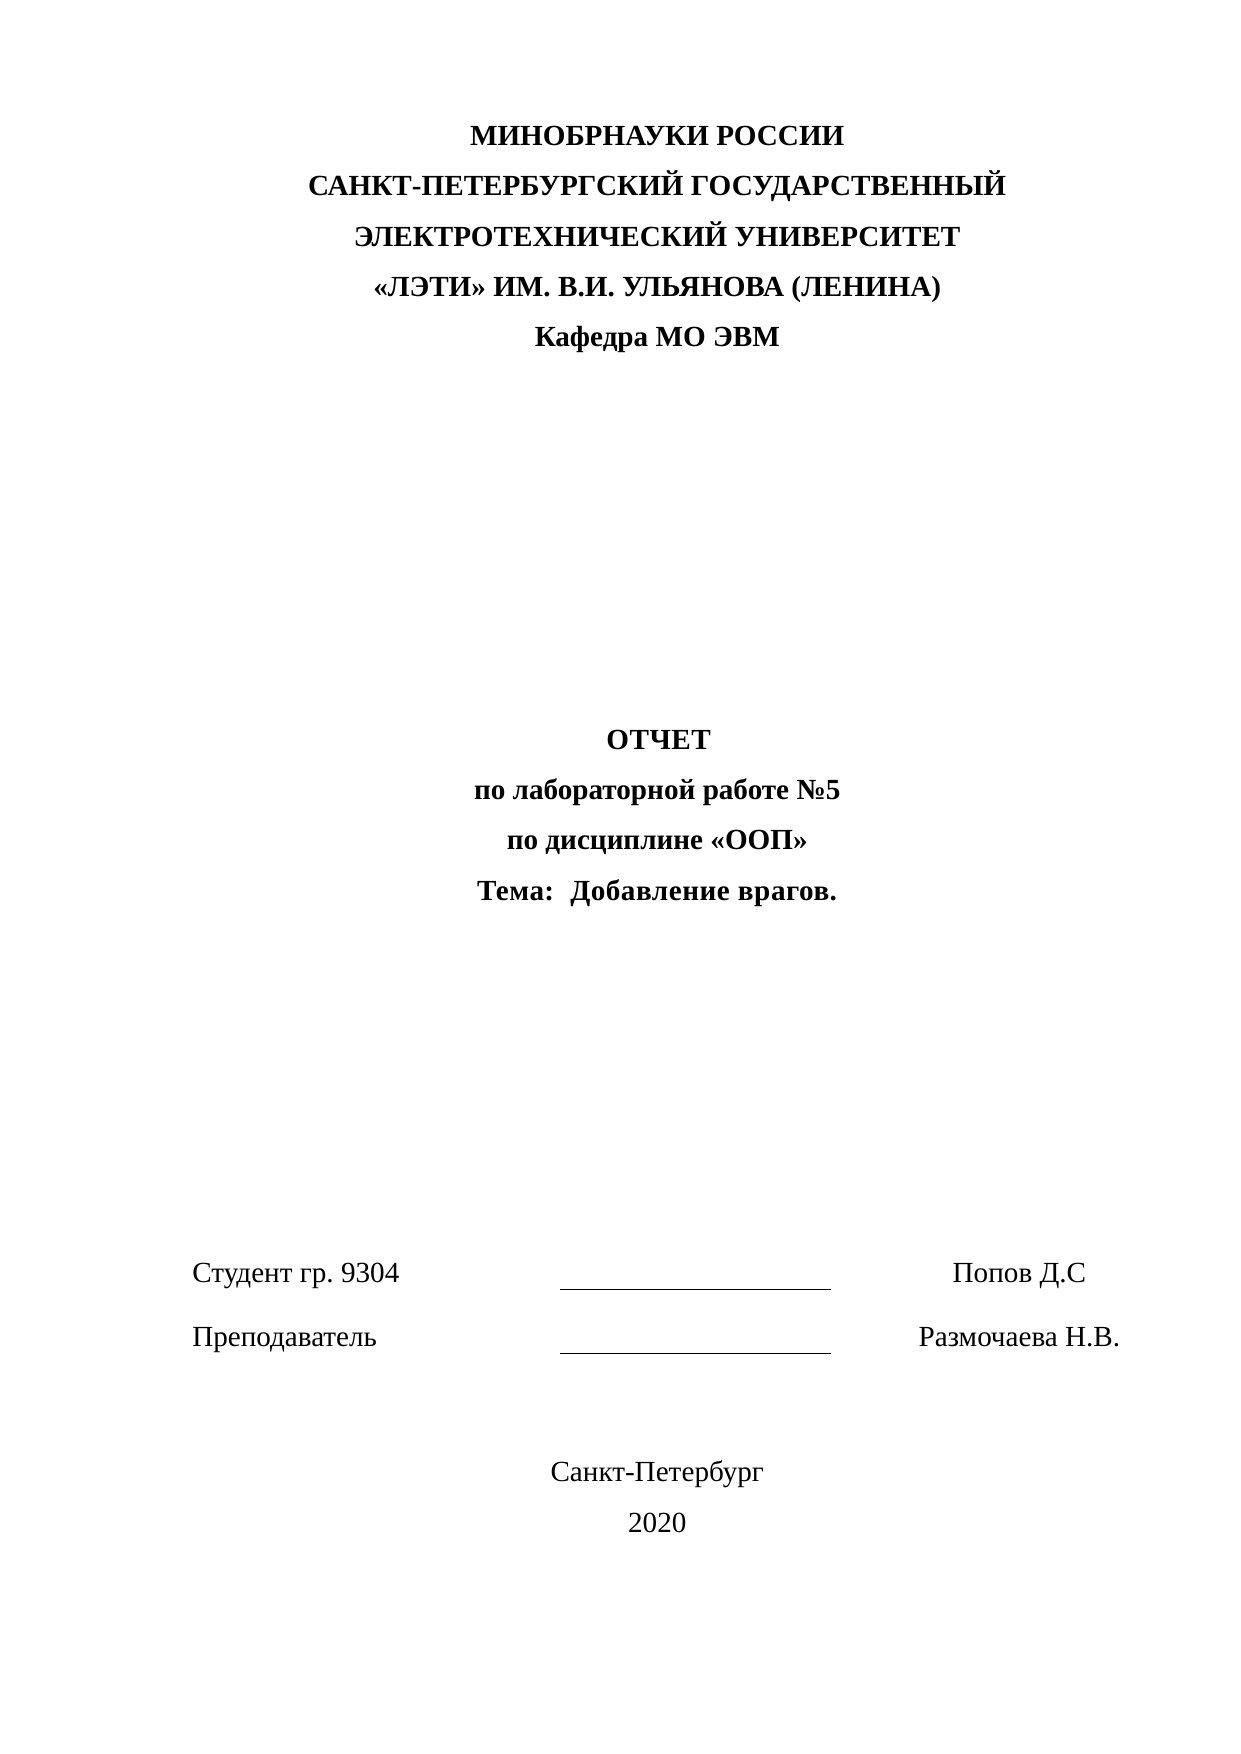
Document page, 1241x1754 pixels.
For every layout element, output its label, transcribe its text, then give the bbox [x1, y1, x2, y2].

text 2020 [118, 1505, 1122, 1538]
table_cell [560, 1290, 831, 1353]
text Санкт-Петербург [118, 1454, 1122, 1488]
table_cell Преподаватель [107, 1289, 559, 1353]
table_header [560, 1225, 831, 1289]
text отчет [118, 722, 1122, 755]
text Кафедра МО ЭВМ [118, 319, 1122, 353]
text электротехнический университет [118, 219, 1122, 252]
text по лабораторной работе №5 [118, 772, 1122, 806]
table_cell Размочаева Н.В. [831, 1289, 1133, 1353]
text Санкт-Петербургский государственный [118, 168, 1122, 202]
text «ЛЭТИ» им. В.И. Ульянова (Ленина) [118, 269, 1122, 303]
table_header Попов Д.С [831, 1225, 1133, 1289]
text Тема: Добавление врагов. [118, 873, 1122, 906]
table_header Студент гр. 9304 [107, 1225, 559, 1289]
text МИНОБРНАУКИ РОССИИ [118, 118, 1122, 152]
text по дисциплине «ООП» [118, 822, 1122, 856]
